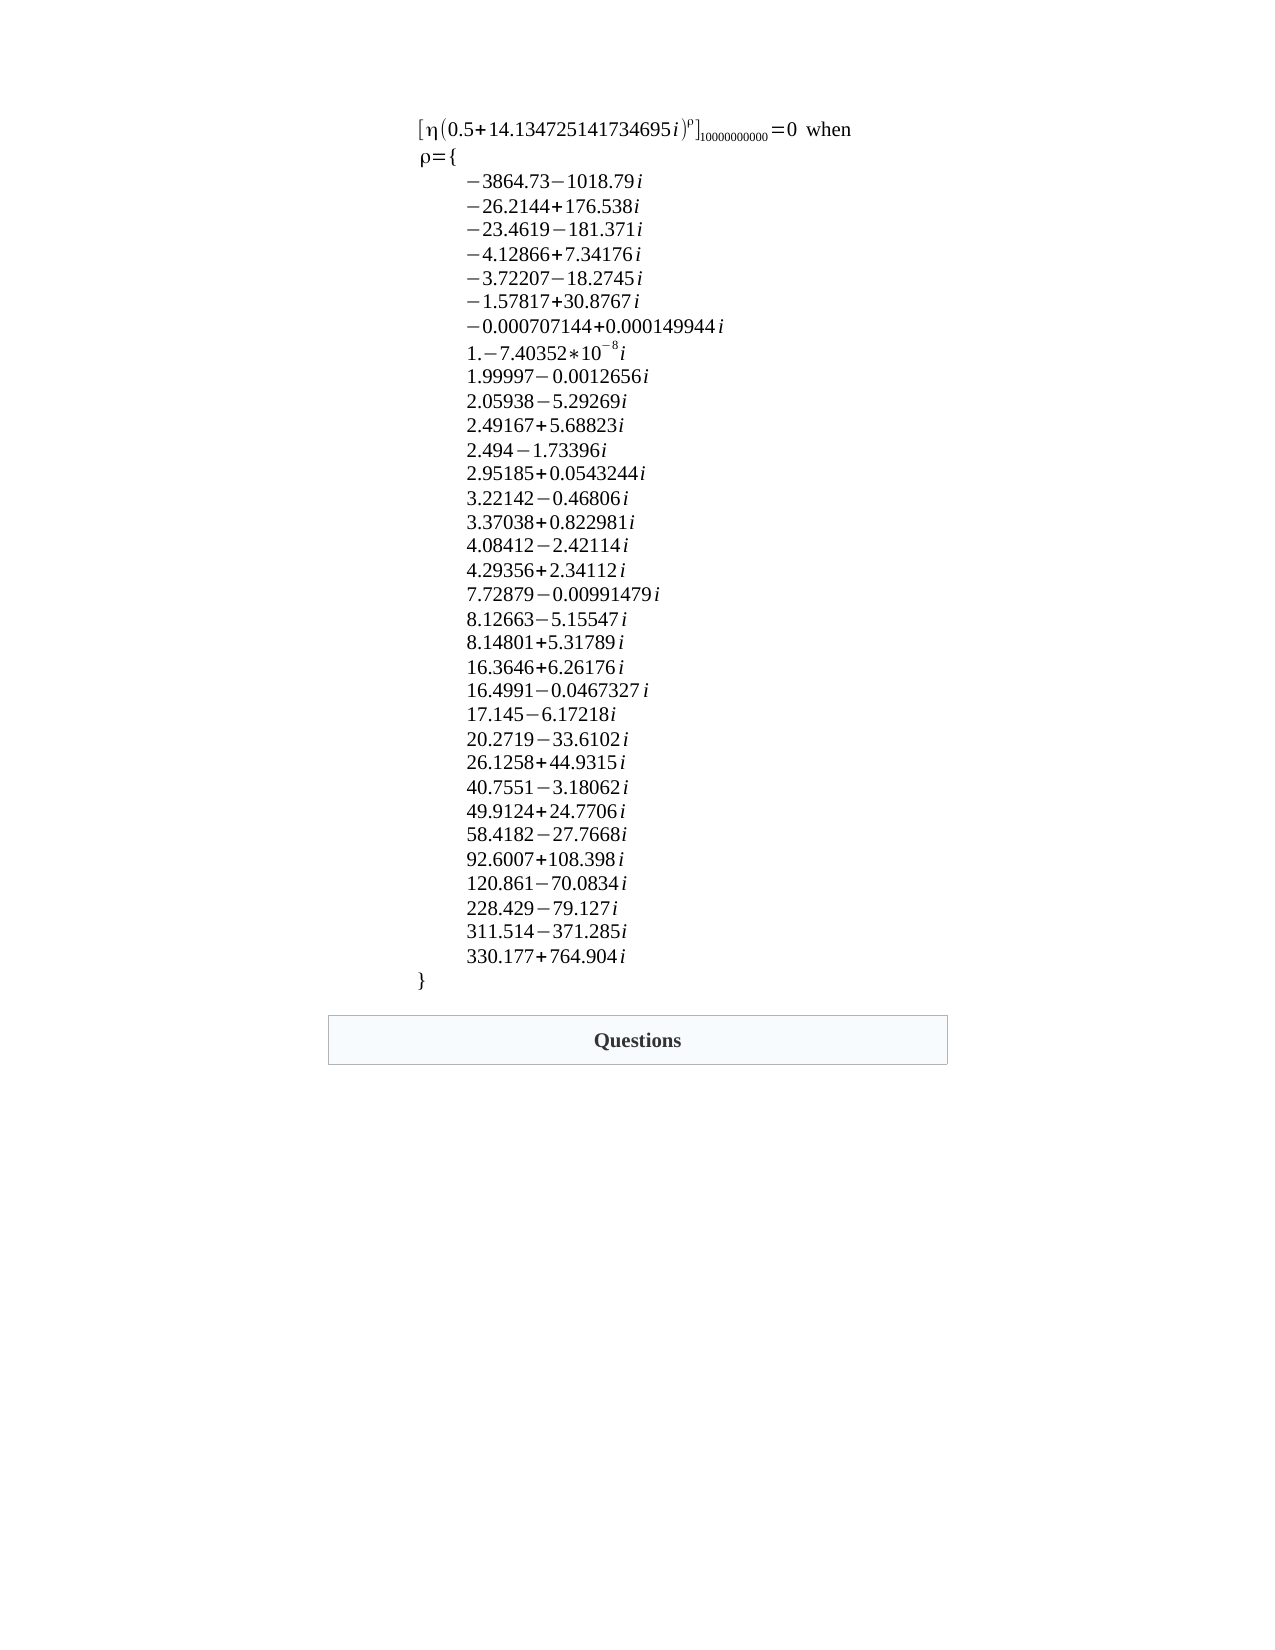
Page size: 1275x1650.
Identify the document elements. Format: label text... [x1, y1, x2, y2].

text Questions [329, 1016, 947, 1064]
